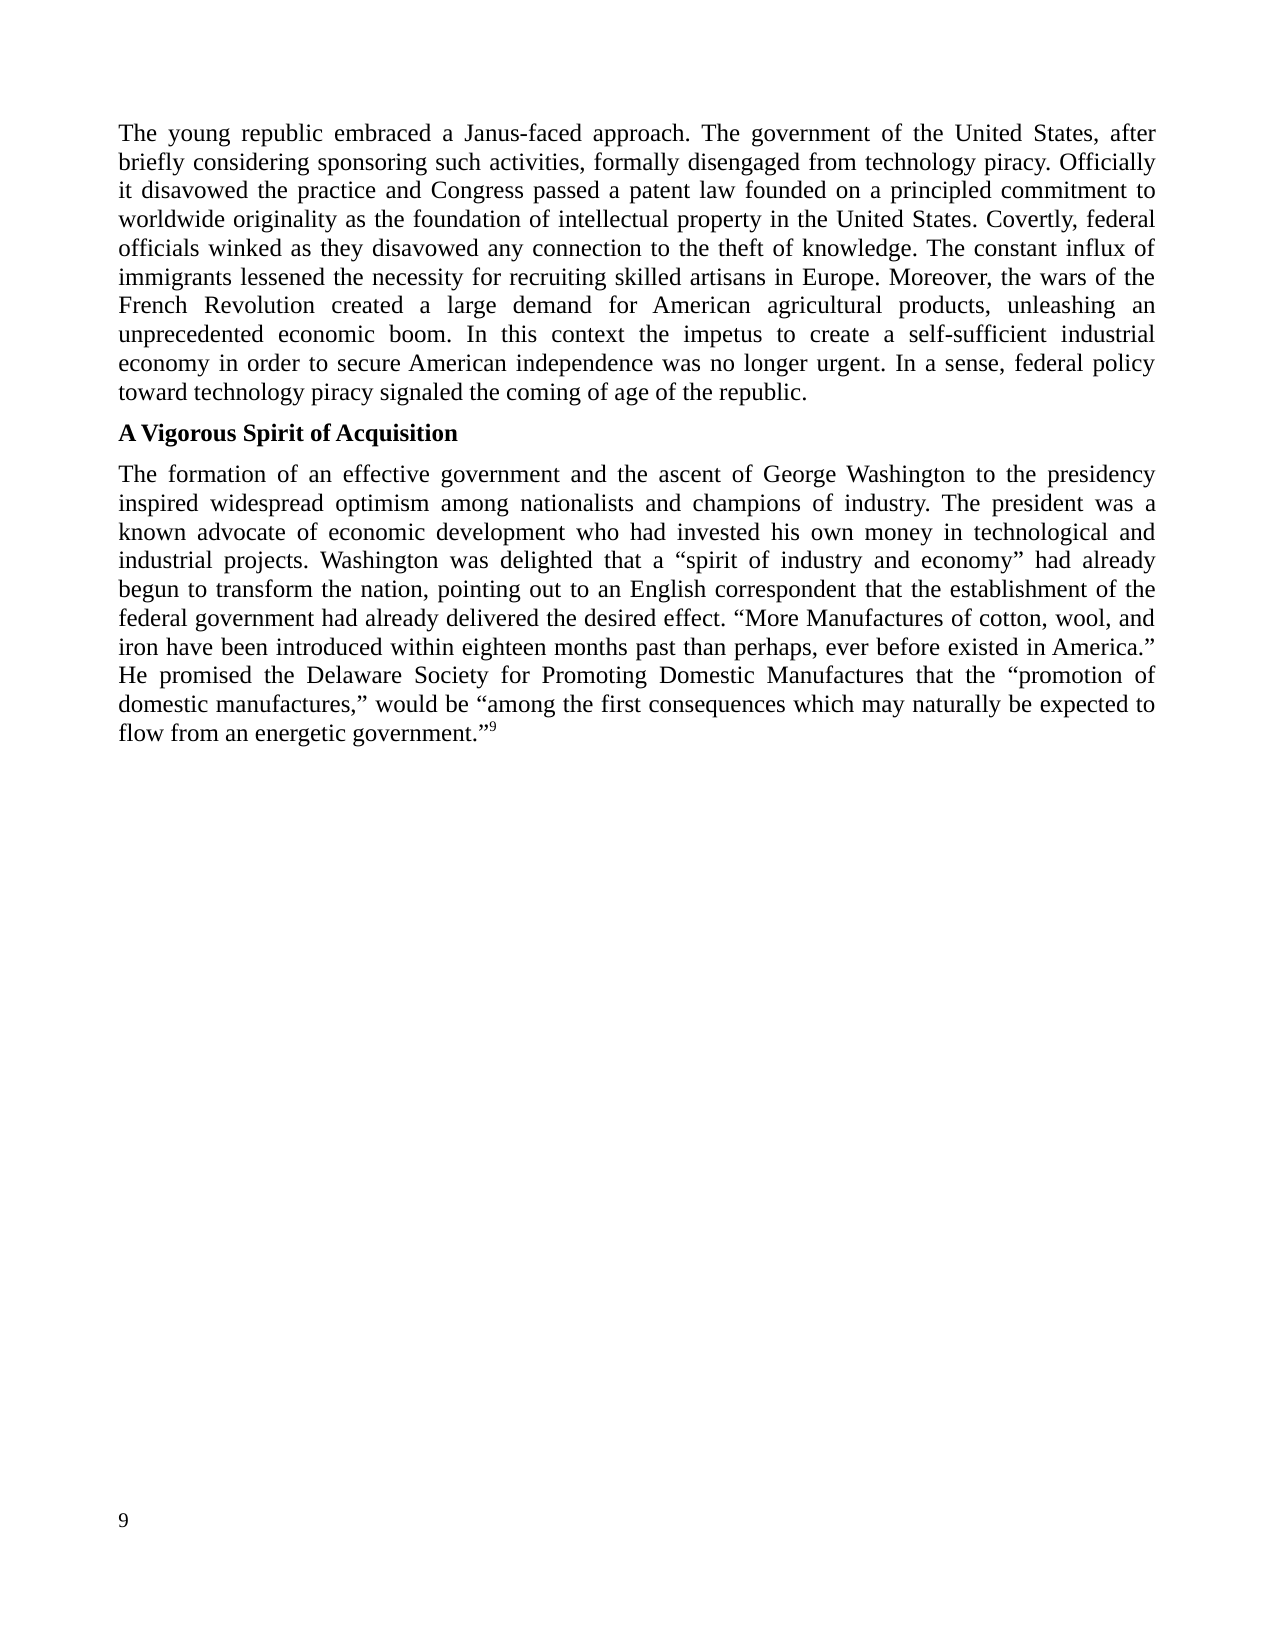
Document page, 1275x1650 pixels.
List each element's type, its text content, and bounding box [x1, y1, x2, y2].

text The young republic embraced a Janus-faced approach. The government of the United States, after briefly considering sponsoring such activities, formally disengaged from technology piracy. Officially it disavowed the practice and Congress passed a patent law founded on a principled commitment to worldwide originality as the foundation of intellectual property in the United States. Covertly, federal officials winked as they disavowed any connection to the theft of knowledge. The constant influx of immigrants lessened the necessity for recruiting skilled artisans in Europe. Moreover, the wars of the French Revolution created a large demand for American agricultural products, unleashing an unprecedented economic boom. In this context the impetus to create a self-sufficient industrial economy in order to secure American independence was no longer urgent. In a sense, federal policy toward technology piracy signaled the coming of age of the republic. [118, 118, 1157, 406]
text A Vigorous Spirit of Acquisition [118, 418, 1157, 447]
text The formation of an effective government and the ascent of George Washington to the presidency inspired widespread optimism among nationalists and champions of industry. The president was a known advocate of economic development who had invested his own money in technological and industrial projects. Washington was delighted that a “spirit of industry and economy” had already begun to transform the nation, pointing out to an English correspondent that the establishment of the federal government had already delivered the desired effect. “More Manufactures of cotton, wool, and iron have been introduced within eighteen months past than perhaps, ever before existed in America.” He promised the Delaware Society for Promoting Domestic Manufactures that the “promotion of domestic manufactures,” would be “among the first consequences which may naturally be expected to flow from an energetic government.” [118, 459, 1157, 747]
